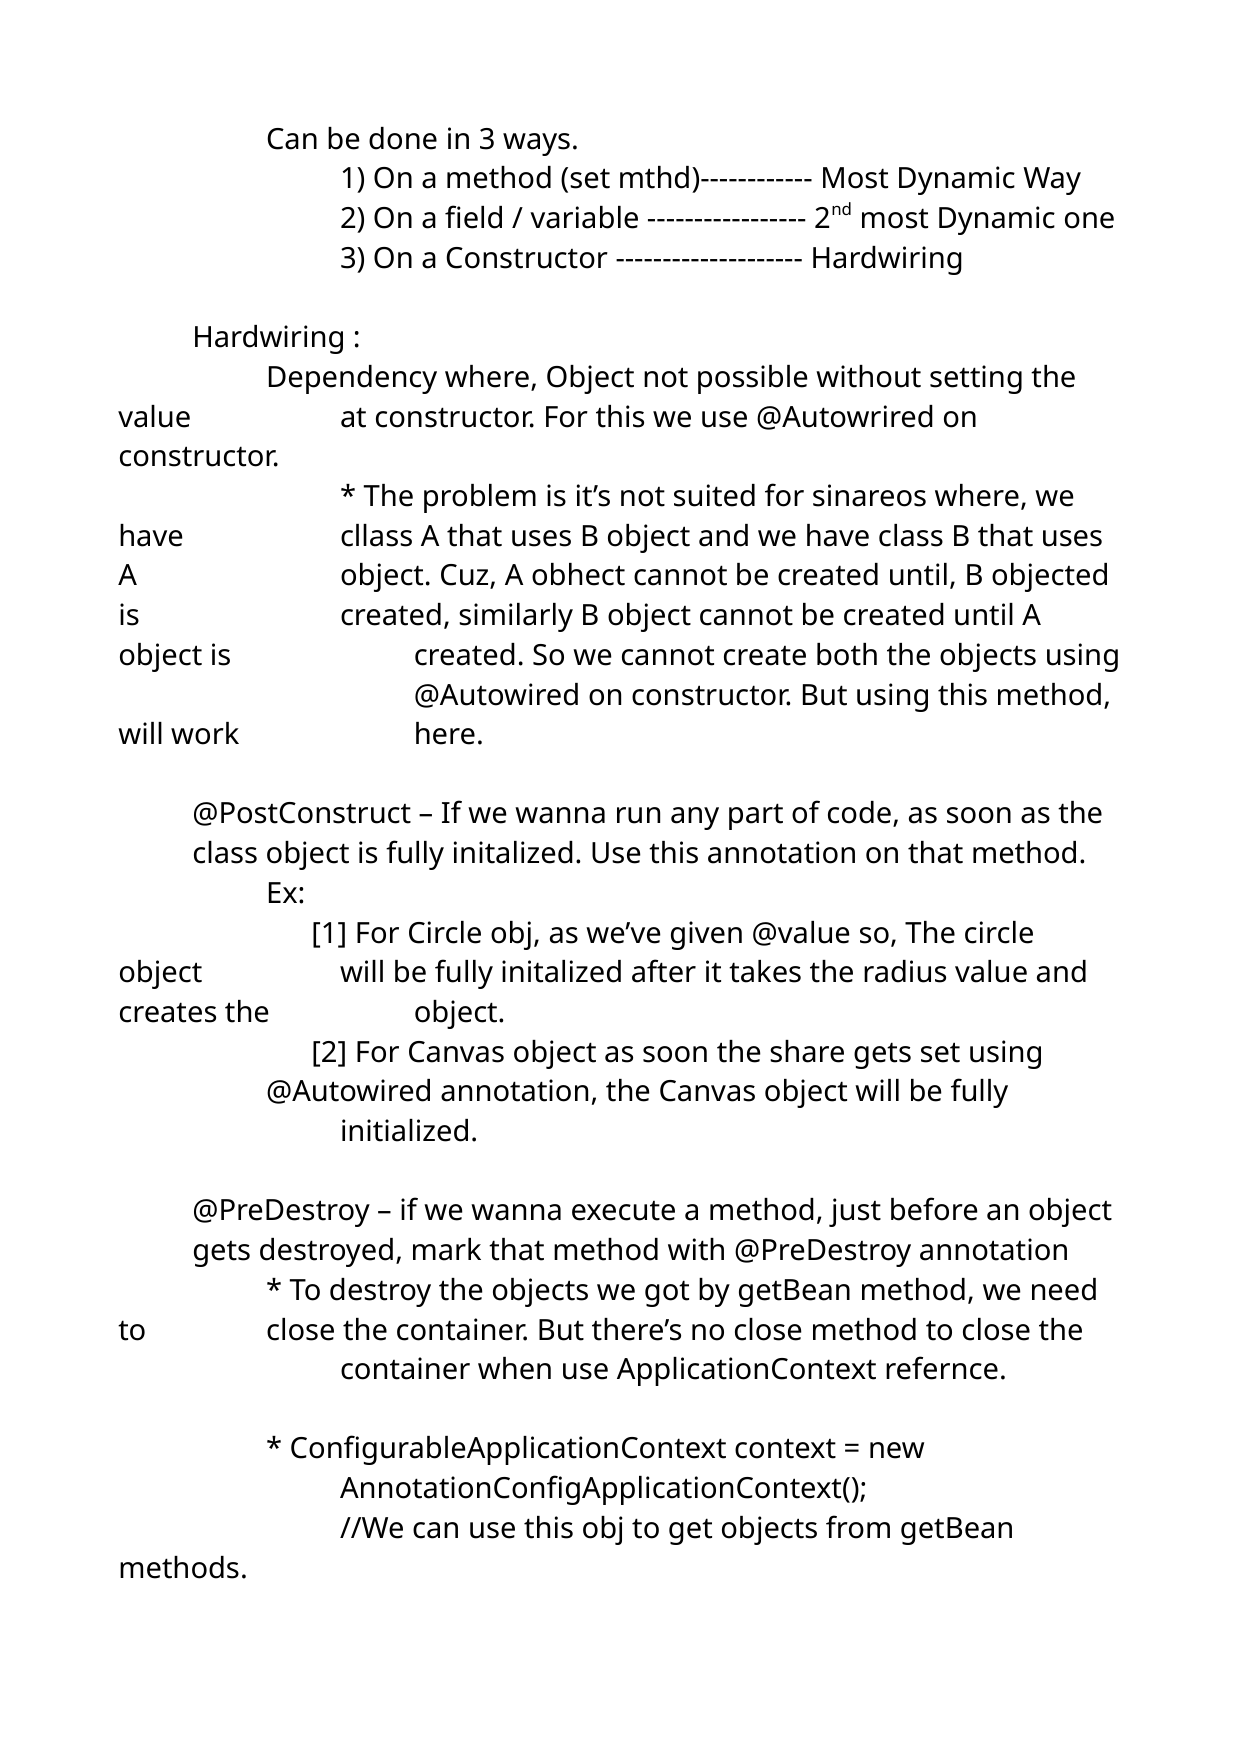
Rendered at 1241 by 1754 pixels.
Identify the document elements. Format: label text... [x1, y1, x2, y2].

text @PostConstruct – If we wanna run any part of code, as soon as the class object is fully initalized. Use this annotation on that method. [118, 793, 1122, 872]
text @PreDestroy – if we wanna execute a method, just before an object gets destroyed, mark that method with @PreDestroy annotation [118, 1190, 1122, 1269]
text * ConfigurableApplicationContext context = new AnnotationConfigApplicationContext(); [118, 1428, 1122, 1507]
text * The problem is it’s not suited for sinareos where, we have cllass A that uses B object and we have class B that uses A object. Cuz, A obhect cannot be created until, B objected is created, similarly B object cannot be created until A object is created. So we cannot create both the objects using @Autowired on constructor. But using this method, will work here. [118, 475, 1122, 753]
text Can be done in 3 ways. [118, 118, 1122, 158]
text //We can use this obj to get objects from getBean methods. [118, 1507, 1122, 1587]
text Ex: [118, 872, 1122, 912]
text Dependency where, Object not possible without setting the value at constructor. For this we use @Autowrired on constructor. [118, 356, 1122, 475]
text 2) On a field / variable ----------------- 2nd most Dynamic one [118, 197, 1122, 237]
text 1) On a method (set mthd)------------ Most Dynamic Way [118, 158, 1122, 197]
text Hardwiring : [118, 317, 1122, 356]
text * To destroy the objects we got by getBean method, we need to close the container. But there’s no close method to close the container when use ApplicationContext refernce. [118, 1269, 1122, 1388]
text [2] For Canvas object as soon the share gets set using @Autowired annotation, the Canvas object will be fully initialized. [118, 1031, 1122, 1150]
text [1] For Circle obj, as we’ve given @value so, The circle object will be fully initalized after it takes the radius value and creates the object. [118, 912, 1122, 1031]
text 3) On a Constructor -------------------- Hardwiring [118, 237, 1122, 277]
